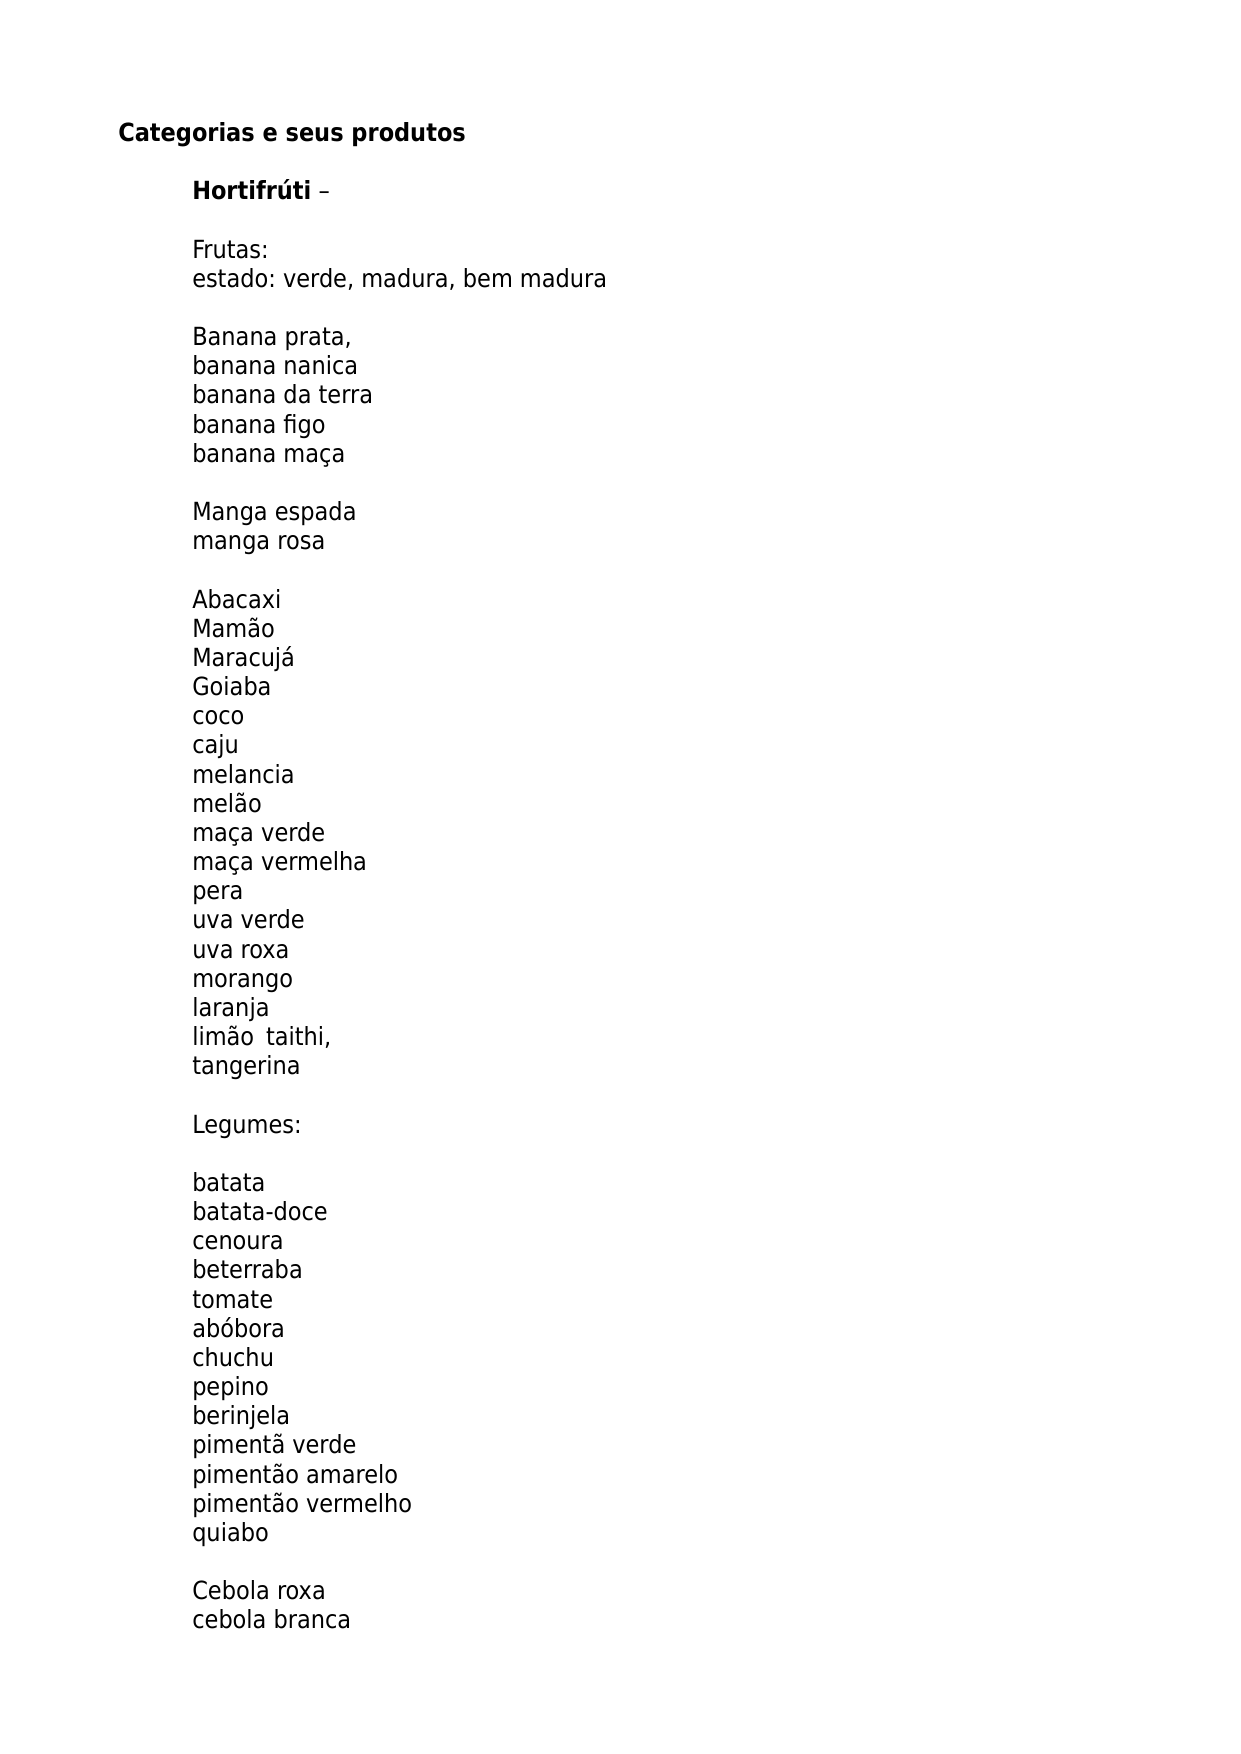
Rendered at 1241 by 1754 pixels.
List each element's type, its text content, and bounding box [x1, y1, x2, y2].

text Manga espada [192, 497, 1122, 526]
text batata-doce [192, 1197, 1122, 1226]
text chuchu [192, 1343, 1122, 1372]
text pimentã verde [192, 1431, 1122, 1460]
text coco [192, 701, 1122, 731]
text Cebola roxa [192, 1576, 1122, 1606]
text banana da terra [192, 381, 1122, 410]
text banana figo [192, 410, 1122, 439]
text pimentão vermelho [192, 1489, 1122, 1518]
text Abacaxi [192, 585, 1122, 614]
text cenoura [192, 1226, 1122, 1256]
text uva verde [192, 906, 1122, 935]
text cebola branca [192, 1606, 1122, 1635]
text pimentão amarelo [192, 1460, 1122, 1489]
text abóbora [192, 1314, 1122, 1343]
text banana maça [192, 439, 1122, 468]
text batata [192, 1168, 1122, 1197]
text Banana prata, [192, 322, 1122, 351]
text berinjela [192, 1401, 1122, 1431]
text morango [192, 964, 1122, 993]
text Mamão [192, 614, 1122, 643]
text tangerina [192, 1051, 1122, 1081]
text Categorias e seus produtos [118, 118, 1122, 147]
text uva roxa [192, 935, 1122, 964]
text beterraba [192, 1256, 1122, 1285]
text melancia [192, 760, 1122, 789]
text Hortifrúti – [192, 176, 1122, 206]
text Frutas: [192, 235, 1122, 264]
text quiabo [192, 1518, 1122, 1547]
text tomate [192, 1285, 1122, 1314]
text pera [192, 876, 1122, 906]
text estado: verde, madura, bem madura [192, 264, 1122, 293]
text melão [192, 789, 1122, 818]
text Goiaba [192, 672, 1122, 701]
text maça verde [192, 818, 1122, 847]
text limão taithi, [192, 1022, 1122, 1051]
text manga rosa [192, 526, 1122, 556]
text laranja [192, 993, 1122, 1022]
text caju [192, 731, 1122, 760]
text Maracujá [192, 643, 1122, 672]
text maça vermelha [192, 847, 1122, 876]
text banana nanica [192, 351, 1122, 381]
text pepino [192, 1372, 1122, 1401]
text Legumes: [192, 1110, 1122, 1139]
